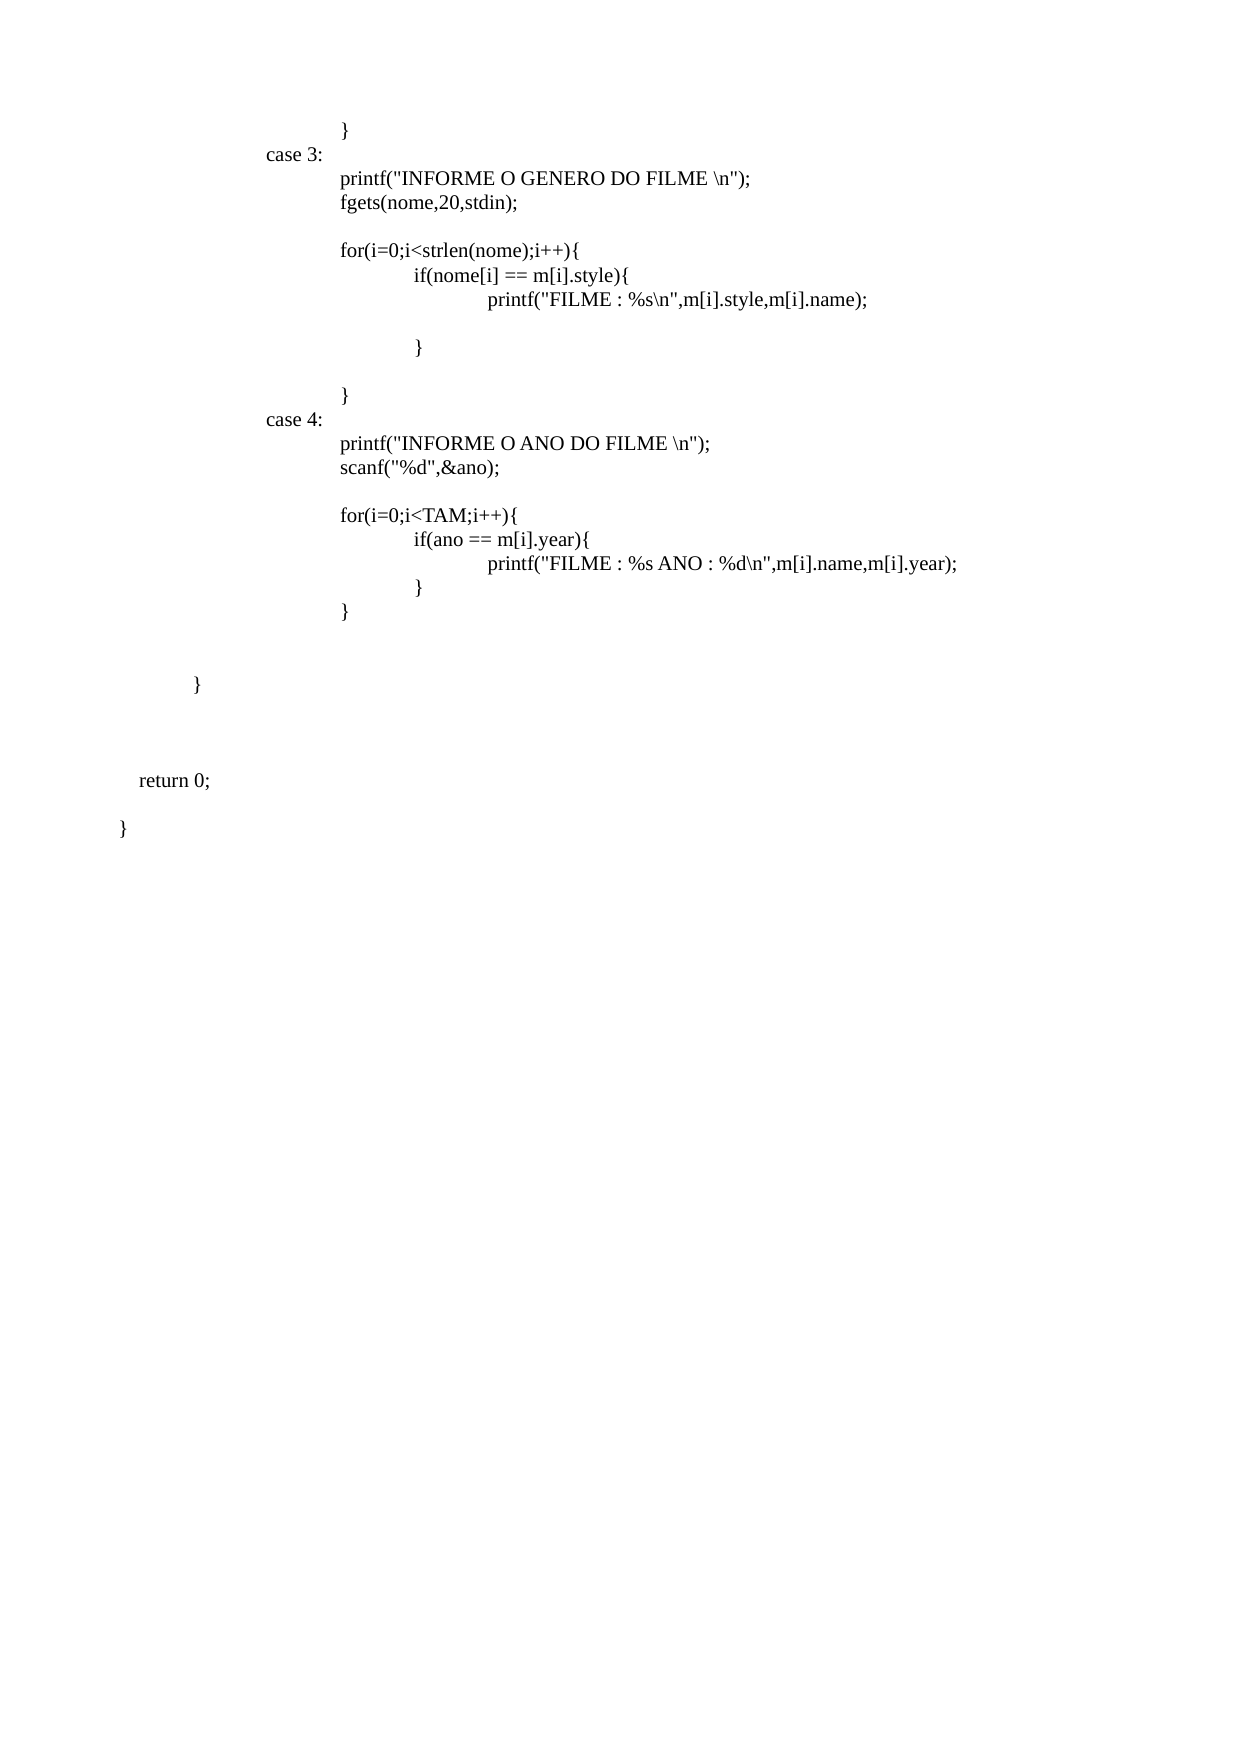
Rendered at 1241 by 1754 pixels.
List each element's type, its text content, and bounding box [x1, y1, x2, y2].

text printf("FILME : %s ANO : %d\n",m[i].name,m[i].year); [118, 551, 1122, 575]
text } [118, 816, 1122, 840]
text printf("INFORME O GENERO DO FILME \n"); [118, 166, 1122, 190]
text } [118, 383, 1122, 407]
text } [118, 118, 1122, 142]
text } [118, 575, 1122, 599]
text if(ano == m[i].year){ [118, 527, 1122, 551]
text case 3: [118, 142, 1122, 166]
text case 4: [118, 407, 1122, 431]
text for(i=0;i<strlen(nome);i++){ [118, 238, 1122, 262]
text } [118, 672, 1122, 696]
text fgets(nome,20,stdin); [118, 190, 1122, 214]
text for(i=0;i<TAM;i++){ [118, 503, 1122, 527]
text return 0; [118, 768, 1122, 792]
text } [118, 335, 1122, 359]
text scanf("%d",&ano); [118, 455, 1122, 479]
text printf("INFORME O ANO DO FILME \n"); [118, 431, 1122, 455]
text } [118, 599, 1122, 623]
text if(nome[i] == m[i].style){ [118, 262, 1122, 287]
text printf("FILME : %s\n",m[i].style,m[i].name); [118, 287, 1122, 311]
